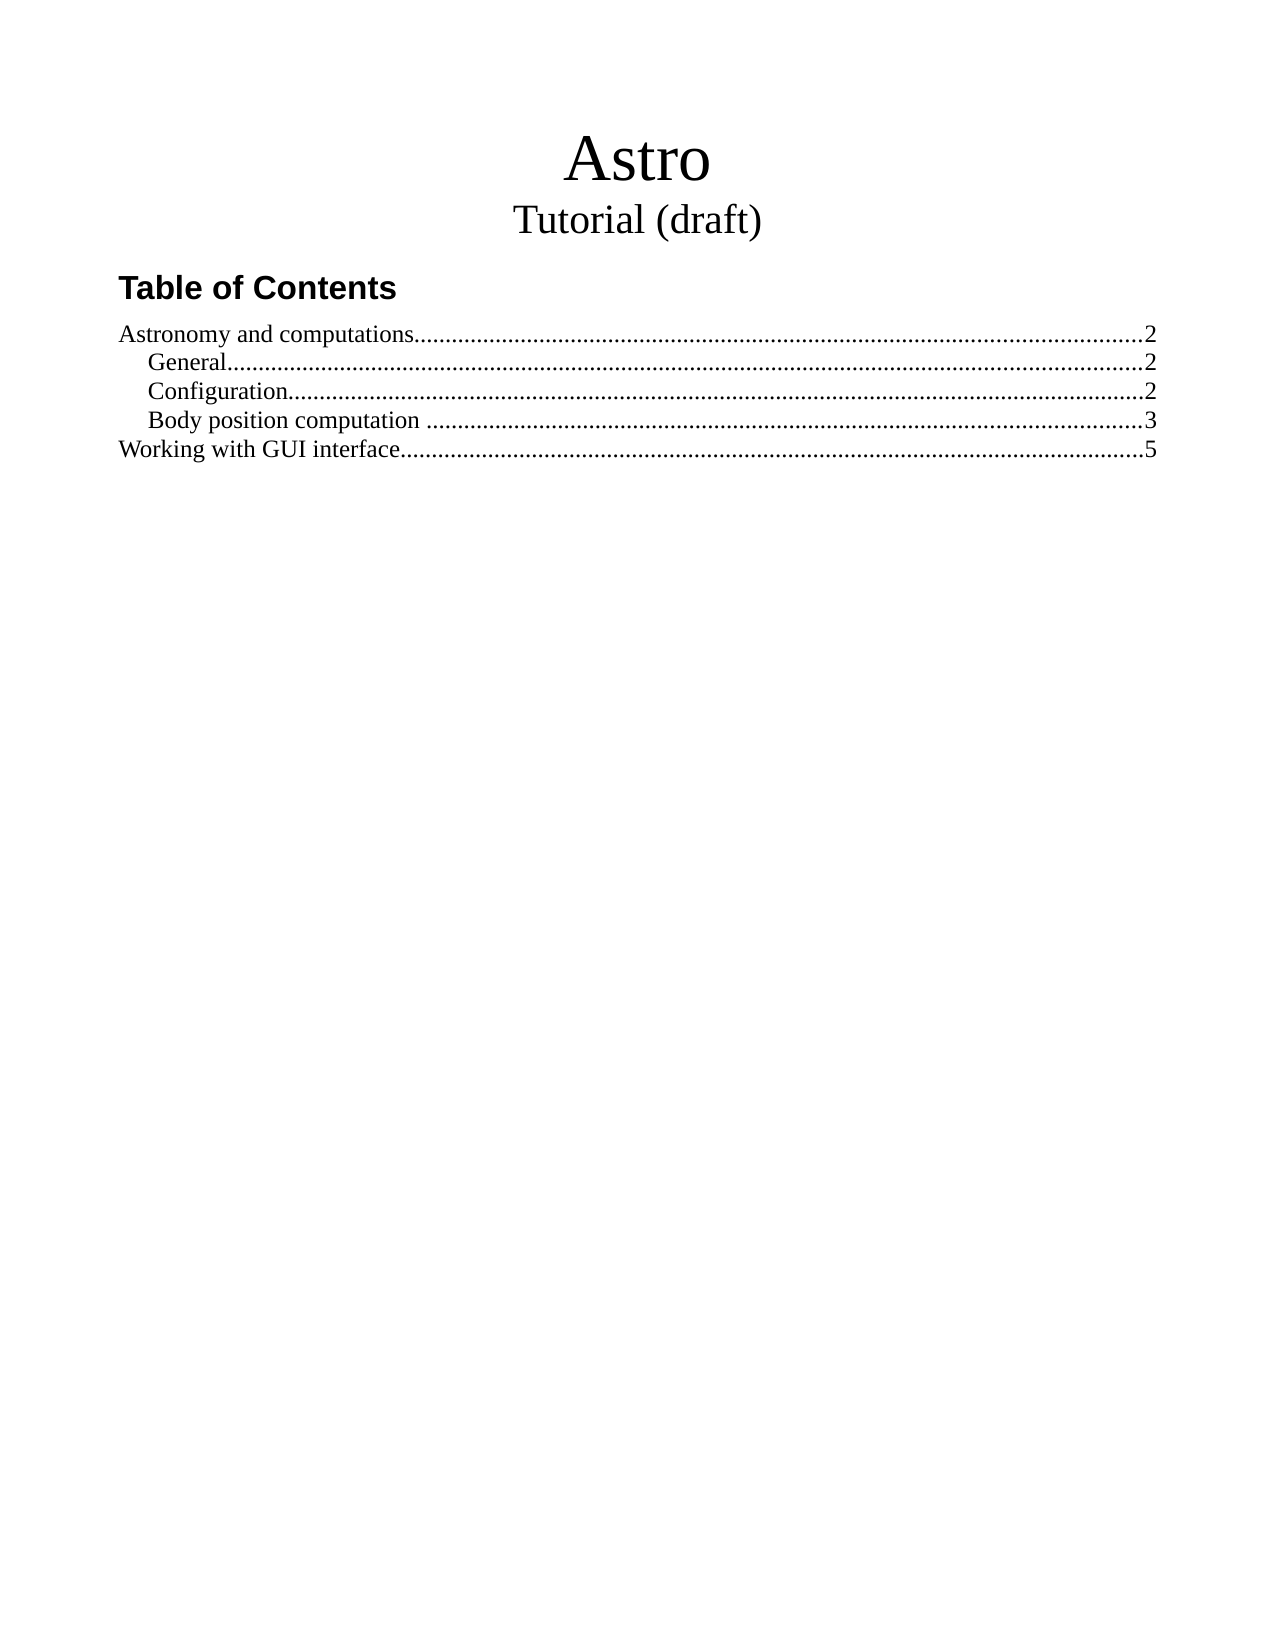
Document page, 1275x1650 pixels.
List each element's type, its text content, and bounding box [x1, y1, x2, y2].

subtitle Table of Contents [118, 268, 1157, 306]
text General 2 [148, 347, 1157, 376]
text Astro [118, 118, 1157, 195]
text Tutorial (draft) [118, 195, 1157, 243]
text Working with GUI interface 5 [118, 434, 1157, 462]
text Astronomy and computations 2 [118, 319, 1157, 347]
text Body position computation 3 [148, 405, 1157, 434]
text Configuration 2 [148, 376, 1157, 405]
